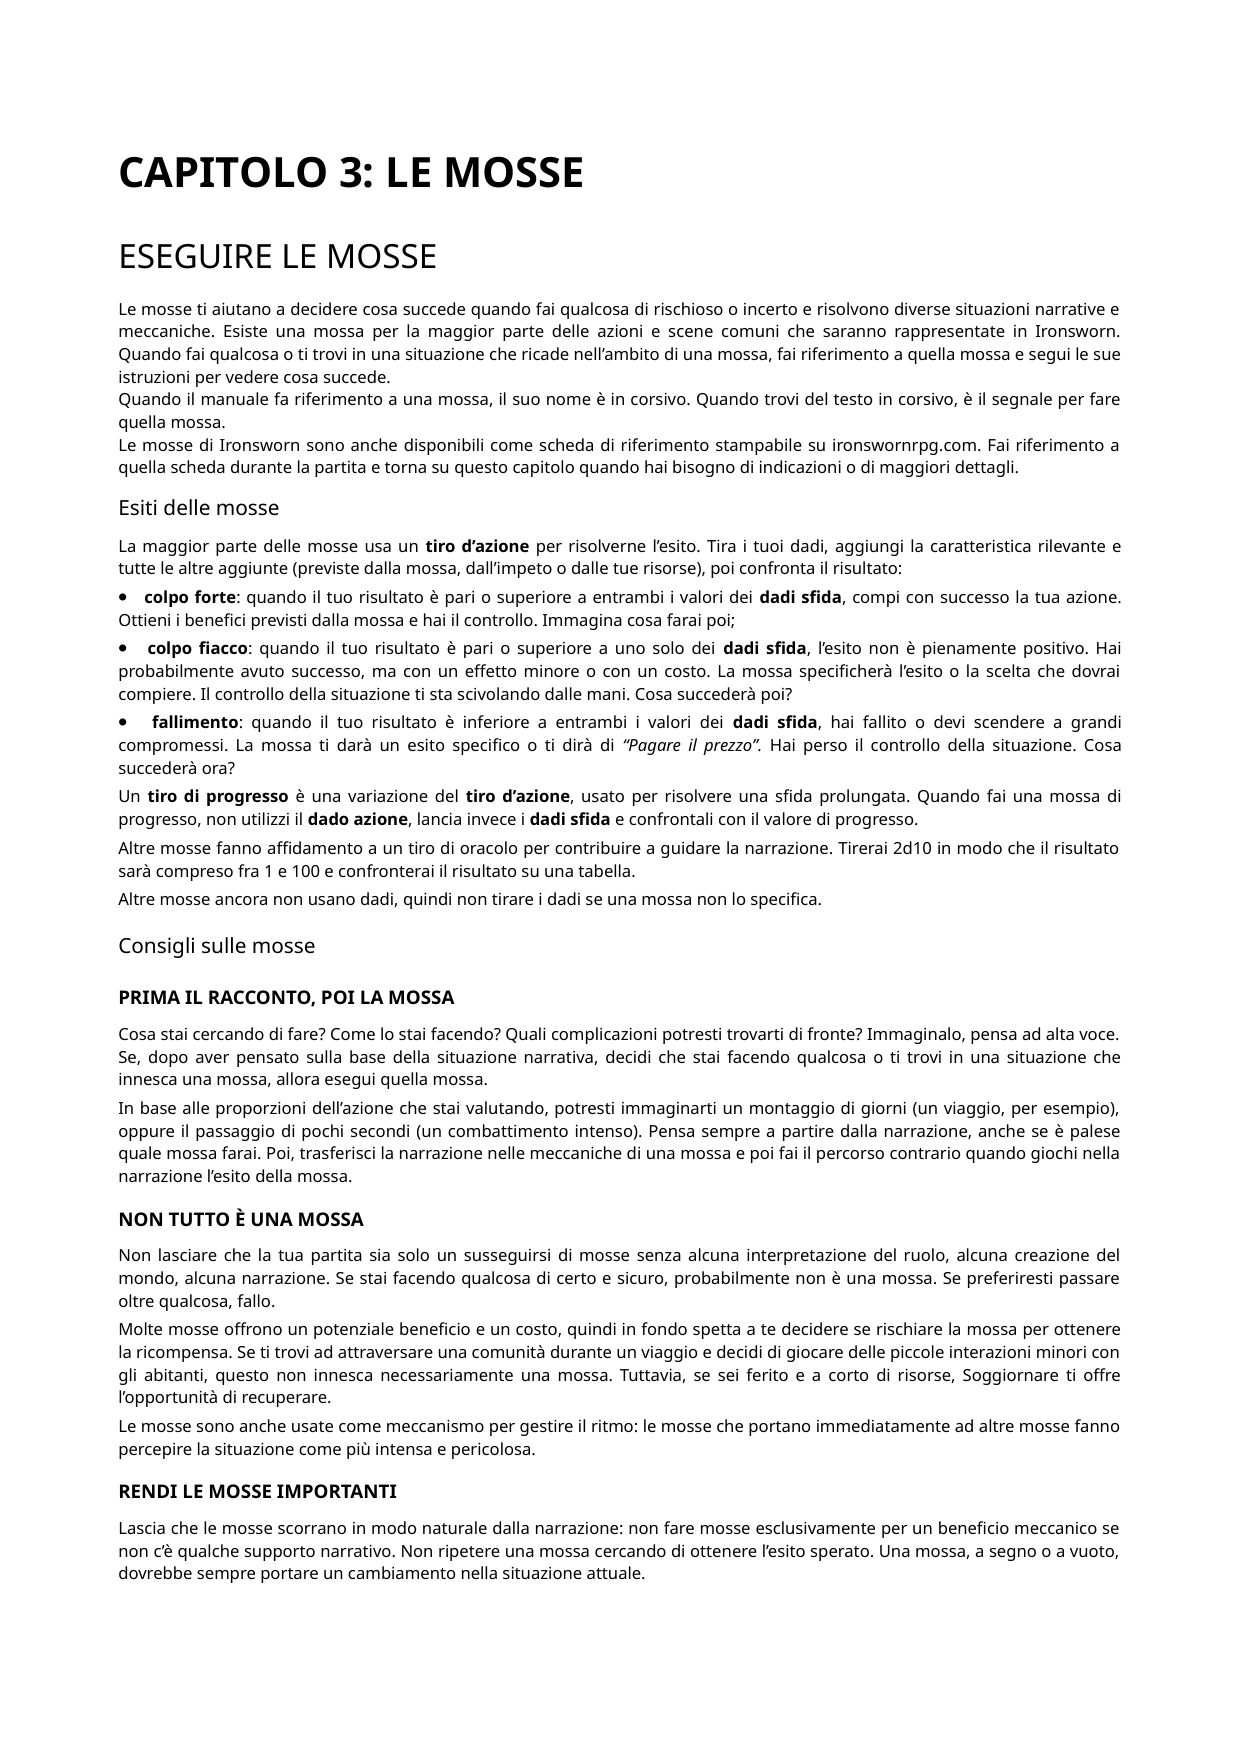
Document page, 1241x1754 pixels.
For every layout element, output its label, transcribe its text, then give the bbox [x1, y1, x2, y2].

text Le mosse sono anche usate come meccanismo per gestire il ritmo: le mosse che portano immediatamente ad altre mosse fanno percepire la situazione come più intensa e pericolosa. [118, 1415, 1122, 1460]
text La maggior parte delle mosse usa un tiro d’azione per risolverne l’esito. Tira i tuoi dadi, aggiungi la caratteristica rilevante e tutte le altre aggiunte (previste dalla mossa, dall’impeto o dalle tue risorse), poi confronta il risultato: [118, 534, 1122, 580]
text Lascia che le mosse scorrano in modo naturale dalla narrazione: non fare mosse esclusivamente per un beneficio meccanico se non c’è qualche supporto narrativo. Non ripetere una mossa cercando di ottenere l’esito sperato. Una mossa, a segno o a vuoto, dovrebbe sempre portare un cambiamento nella situazione attuale. [118, 1517, 1122, 1585]
text ⦁ colpo forte: quando il tuo risultato è pari o superiore a entrambi i valori dei dadi sfida, compi con successo la tua azione. Ottieni i benefici previsti dalla mossa e hai il controllo. Immagina cosa farai poi; [118, 586, 1122, 631]
text Quando il manuale fa riferimento a una mossa, il suo nome è in corsivo. Quando trovi del testo in corsivo, è il segnale per fare quella mossa. [118, 388, 1122, 433]
text Molte mosse offrono un potenziale beneficio e un costo, quindi in fondo spetta a te decidere se rischiare la mossa per ottenere la ricompensa. Se ti trovi ad attraversare una comunità durante un viaggio e decidi di giocare delle piccole interazioni minori con gli abitanti, questo non innesca necessariamente una mossa. Tuttavia, se sei ferito e a corto di risorse, Soggiornare ti offre l’opportunità di recuperare. [118, 1318, 1122, 1409]
text Altre mosse fanno affidamento a un tiro di oracolo per contribuire a guidare la narrazione. Tirerai 2d10 in modo che il risultato sarà compreso fra 1 e 100 e confronterai il risultato su una tabella. [118, 836, 1122, 882]
text Un tiro di progresso è una variazione del tiro d’azione, usato per risolvere una sfida prolungata. Quando fai una mossa di progresso, non utilizzi il dado azione, lancia invece i dadi sfida e confrontali con il valore di progresso. [118, 785, 1122, 831]
text Le mosse ti aiutano a decidere cosa succede quando fai qualcosa di rischioso o incerto e risolvono diverse situazioni narrative e meccaniche. Esiste una mossa per la maggior parte delle azioni e scene comuni che saranno rappresentate in Ironsworn. Quando fai qualcosa o ti trovi in una situazione che ricade nell’ambito di una mossa, fai riferimento a quella mossa e segui le sue istruzioni per vedere cosa succede. [118, 297, 1122, 388]
text ⦁ colpo fiacco: quando il tuo risultato è pari o superiore a uno solo dei dadi sfida, l’esito non è pienamente positivo. Hai probabilmente avuto successo, ma con un effetto minore o con un costo. La mossa specificherà l’esito o la scelta che dovrai compiere. Il controllo della situazione ti sta scivolando dalle mani. Cosa succederà poi? [118, 637, 1122, 705]
subtitle RENDI LE MOSSE IMPORTANTI [118, 1478, 1122, 1504]
text In base alle proporzioni dell’azione che stai valutando, potresti immaginarti un montaggio di giorni (un viaggio, per esempio), oppure il passaggio di pochi secondi (un combattimento intenso). Pensa sempre a partire dalla narrazione, anche se è palese quale mossa farai. Poi, trasferisci la narrazione nelle meccaniche di una mossa e poi fai il percorso contrario quando giochi nella narrazione l’esito della mossa. [118, 1097, 1122, 1187]
text Non lasciare che la tua partita sia solo un susseguirsi di mosse senza alcuna interpretazione del ruolo, alcuna creazione del mondo, alcuna narrazione. Se stai facendo qualcosa di certo e sicuro, probabilmente non è una mossa. Se preferiresti passare oltre qualcosa, fallo. [118, 1244, 1122, 1312]
subtitle NON TUTTO È UNA MOSSA [118, 1206, 1122, 1231]
subtitle Consigli sulle mosse [118, 931, 1122, 959]
subtitle Esiti delle mosse [118, 493, 1122, 522]
text Cosa stai cercando di fare? Come lo stai facendo? Quali complicazioni potresti trovarti di fronte? Immaginalo, pensa ad alta voce. Se, dopo aver pensato sulla base della situazione narrativa, decidi che stai facendo qualcosa o ti trovi in una situazione che innesca una mossa, allora esegui quella mossa. [118, 1022, 1122, 1091]
subtitle ESEGUIRE LE MOSSE [118, 233, 1122, 279]
subtitle PRIMA IL RACCONTO, POI LA MOSSA [118, 984, 1122, 1010]
text Le mosse di Ironsworn sono anche disponibili come scheda di riferimento stampabile su ironswornrpg.com. Fai riferimento a quella scheda durante la partita e torna su questo capitolo quando hai bisogno di indicazioni o di maggiori dettagli. [118, 433, 1122, 479]
text Altre mosse ancora non usano dadi, quindi non tirare i dadi se una mossa non lo specifica. [118, 888, 1122, 911]
text ⦁ fallimento: quando il tuo risultato è inferiore a entrambi i valori dei dadi sfida, hai fallito o devi scendere a grandi compromessi. La mossa ti darà un esito specifico o ti dirà di “Pagare il prezzo”. Hai perso il controllo della situazione. Cosa succederà ora? [118, 711, 1122, 779]
subtitle CAPITOLO 3: LE MOSSE [118, 143, 1122, 200]
